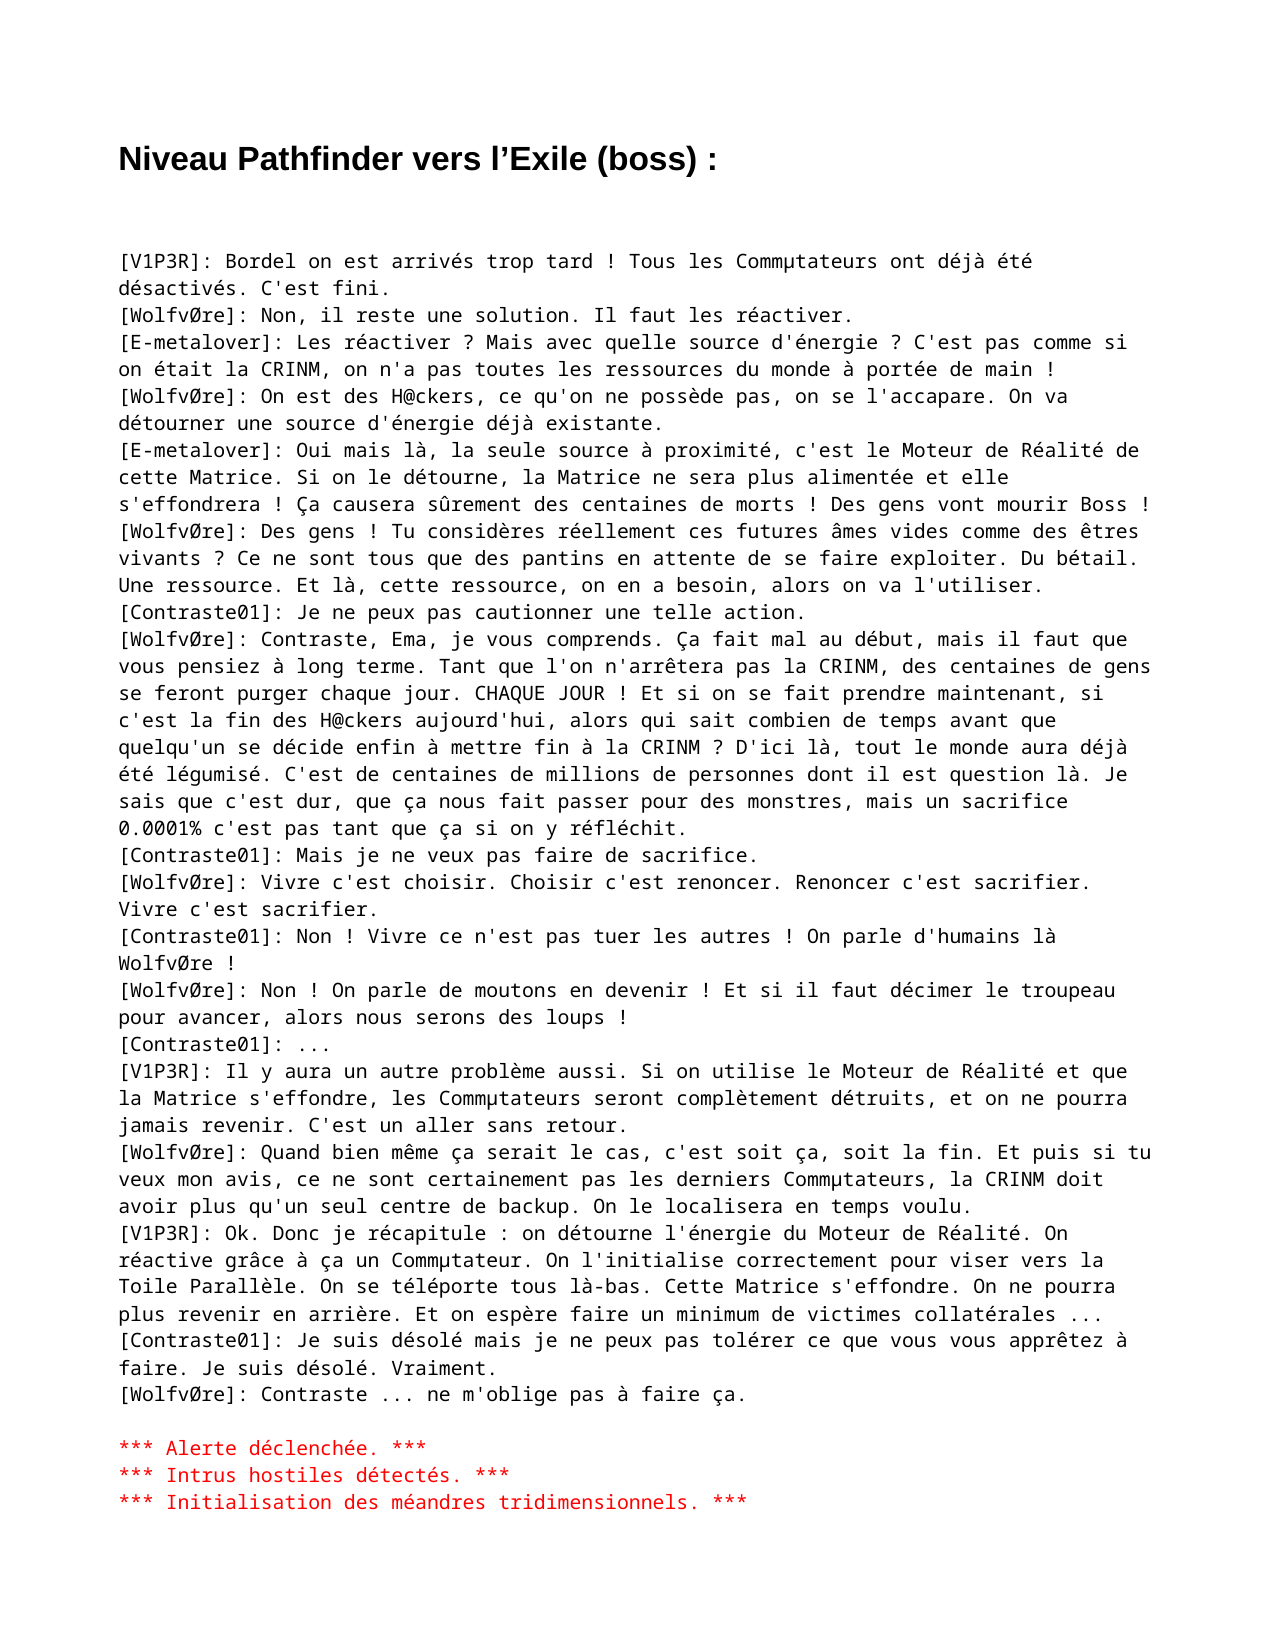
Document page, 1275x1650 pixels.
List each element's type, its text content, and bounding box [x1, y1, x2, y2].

text [WolfvØre]: On est des H@ckers, ce qu'on ne possède pas, on se l'accapare. On va détourner une source d'énergie déjà existante. [118, 382, 1157, 436]
text [V1P3R]: Bordel on est arrivés trop tard ! Tous les Commµtateurs ont déjà été désactivés. C'est fini. [118, 248, 1157, 302]
text [WolfvØre]: Vivre c'est choisir. Choisir c'est renoncer. Renoncer c'est sacrifier. Vivre c'est sacrifier. [118, 868, 1157, 922]
text [V1P3R]: Il y aura un autre problème aussi. Si on utilise le Moteur de Réalité et que la Matrice s'effondre, les Commµtateurs seront complètement détruits, et on ne pourra jamais revenir. C'est un aller sans retour. [118, 1057, 1157, 1138]
text [V1P3R]: Ok. Donc je récapitule : on détourne l'énergie du Moteur de Réalité. On réactive grâce à ça un Commµtateur. On l'initialise correctement pour viser vers la Toile Parallèle. On se téléporte tous là-bas. Cette Matrice s'effondre. On ne pourra plus revenir en arrière. Et on espère faire un minimum de victimes collatérales ... [118, 1219, 1157, 1327]
text [WolfvØre]: Contraste ... ne m'oblige pas à faire ça. [118, 1381, 1157, 1408]
text *** Intrus hostiles détectés. *** [118, 1462, 1157, 1489]
text [WolfvØre]: Des gens ! Tu considères réellement ces futures âmes vides comme des êtres vivants ? Ce ne sont tous que des pantins en attente de se faire exploiter. Du bétail. Une ressource. Et là, cette ressource, on en a besoin, alors on va l'utiliser. [118, 517, 1157, 598]
text [WolfvØre]: Contraste, Ema, je vous comprends. Ça fait mal au début, mais il faut que vous pensiez à long terme. Tant que l'on n'arrêtera pas la CRINM, des centaines de gens se feront purger chaque jour. CHAQUE JOUR ! Et si on se fait prendre maintenant, si c'est la fin des H@ckers aujourd'hui, alors qui sait combien de temps avant que quelqu'un se décide enfin à mettre fin à la CRINM ? D'ici là, tout le monde aura déjà été légumisé. C'est de centaines de millions de personnes dont il est question là. Je sais que c'est dur, que ça nous fait passer pour des monstres, mais un sacrifice 0.0001% c'est pas tant que ça si on y réfléchit. [118, 625, 1157, 841]
text *** Alerte déclenchée. *** [118, 1435, 1157, 1462]
text [WolfvØre]: Non, il reste une solution. Il faut les réactiver. [118, 302, 1157, 328]
text [E-metalover]: Oui mais là, la seule source à proximité, c'est le Moteur de Réalité de cette Matrice. Si on le détourne, la Matrice ne sera plus alimentée et elle s'effondrera ! Ça causera sûrement des centaines de morts ! Des gens vont mourir Boss ! [118, 436, 1157, 517]
text [Contraste01]: Je suis désolé mais je ne peux pas tolérer ce que vous vous apprêtez à faire. Je suis désolé. Vraiment. [118, 1327, 1157, 1381]
text [WolfvØre]: Quand bien même ça serait le cas, c'est soit ça, soit la fin. Et puis si tu veux mon avis, ce ne sont certainement pas les derniers Commµtateurs, la CRINM doit avoir plus qu'un seul centre de backup. On le localisera en temps voulu. [118, 1138, 1157, 1219]
text [Contraste01]: Mais je ne veux pas faire de sacrifice. [118, 841, 1157, 868]
text [Contraste01]: ... [118, 1030, 1157, 1057]
text [E-metalover]: Les réactiver ? Mais avec quelle source d'énergie ? C'est pas comme si on était la CRINM, on n'a pas toutes les ressources du monde à portée de main ! [118, 328, 1157, 382]
subtitle Niveau Pathfinder vers l’Exile (boss) : [118, 139, 1157, 178]
text [Contraste01]: Non ! Vivre ce n'est pas tuer les autres ! On parle d'humains là WolfvØre ! [118, 922, 1157, 976]
text [WolfvØre]: Non ! On parle de moutons en devenir ! Et si il faut décimer le troupeau pour avancer, alors nous serons des loups ! [118, 976, 1157, 1030]
text [Contraste01]: Je ne peux pas cautionner une telle action. [118, 598, 1157, 625]
text *** Initialisation des méandres tridimensionnels. *** [118, 1489, 1157, 1516]
